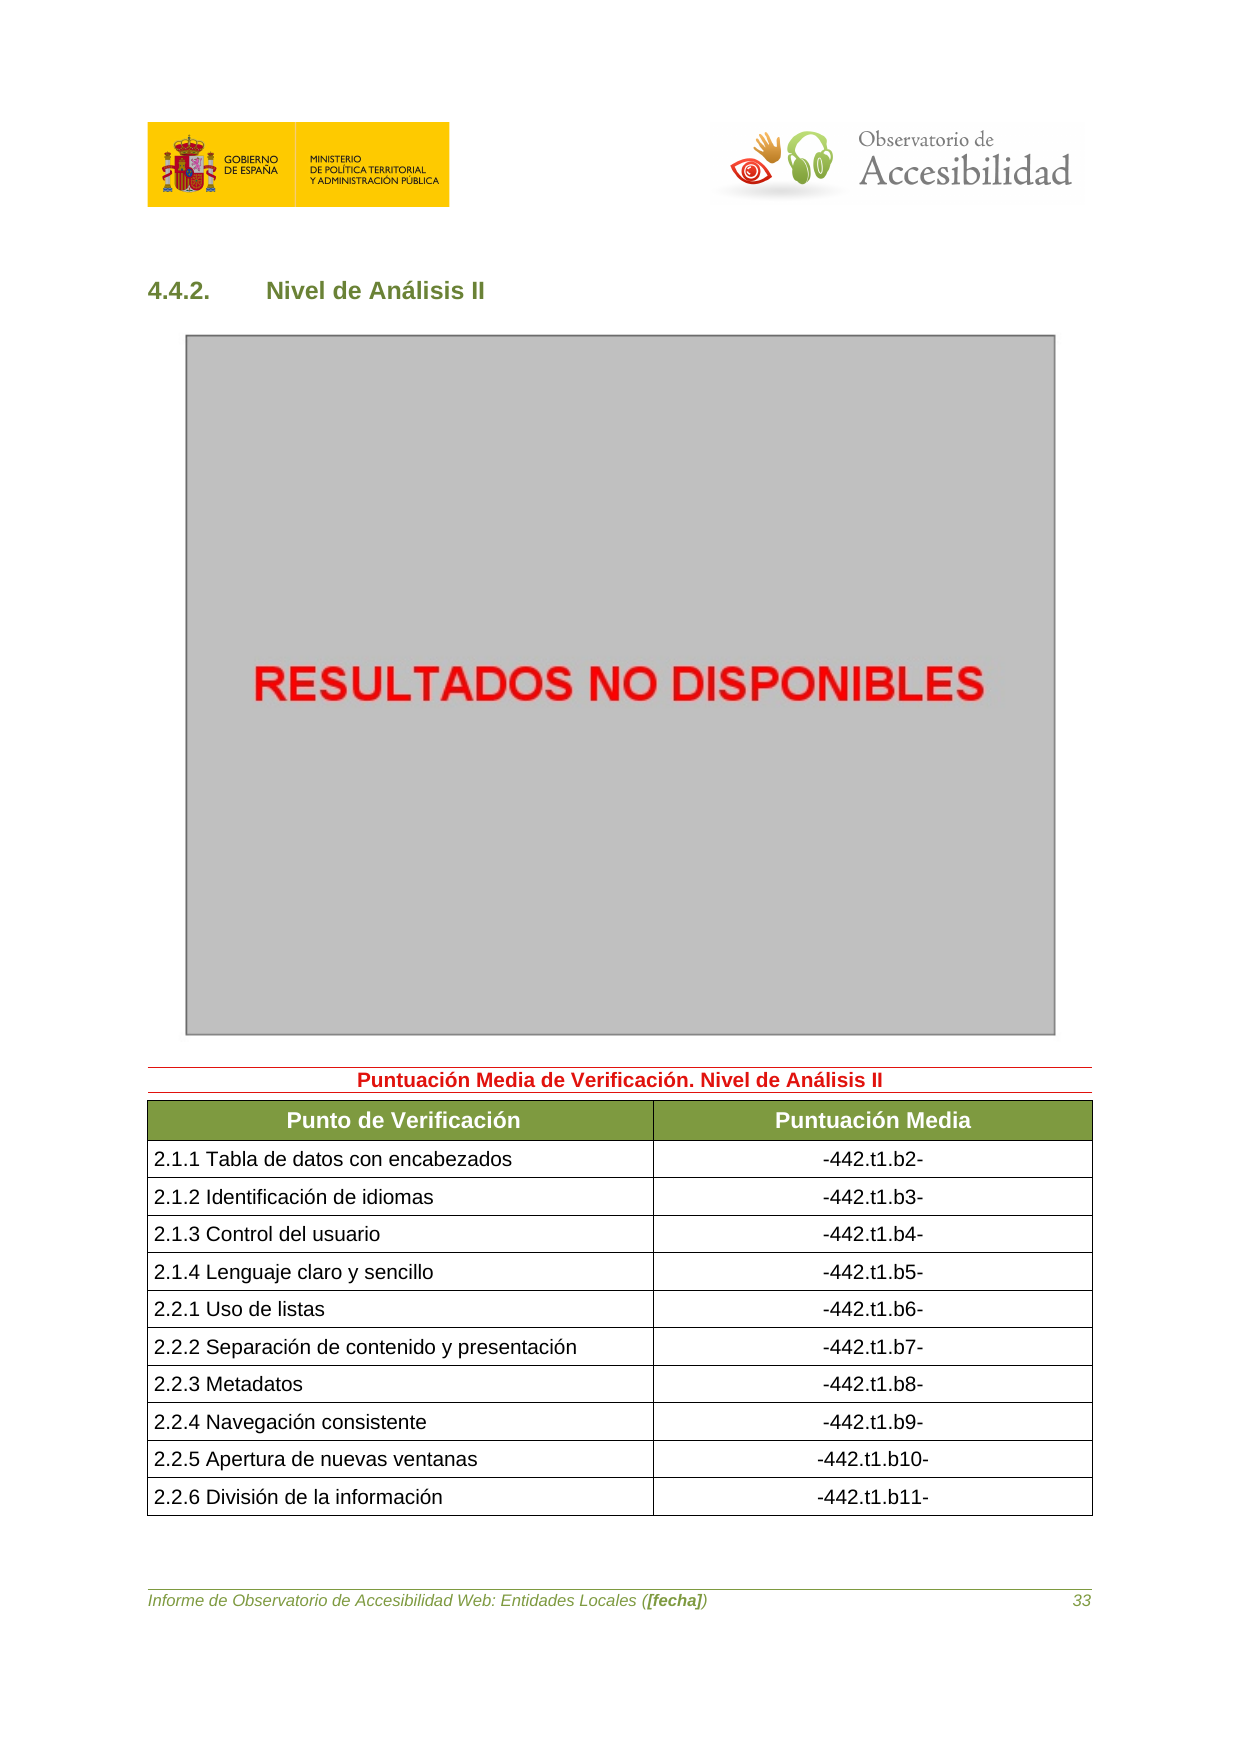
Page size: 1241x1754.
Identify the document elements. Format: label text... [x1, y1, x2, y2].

table_cell 2.1.4 Lenguaje claro y sencillo [148, 1253, 653, 1290]
table_cell -442.t1.b10- [654, 1441, 1092, 1477]
table_cell -442.t1.b5- [654, 1253, 1092, 1290]
table_cell -442.t1.b2- [654, 1141, 1092, 1177]
table_cell 2.1.2 Identificación de idiomas [148, 1178, 653, 1215]
text Puntuación Media de Verificación. Nivel de Análisis II [148, 1068, 1092, 1092]
table_cell 2.1.1 Tabla de datos con encabezados [148, 1141, 653, 1177]
table_cell -442.t1.b7- [654, 1328, 1092, 1365]
table_cell -442.t1.b6- [654, 1291, 1092, 1327]
table_cell 2.2.3 Metadatos [148, 1366, 653, 1402]
table_header Puntuación Media [654, 1101, 1092, 1140]
table_cell 2.2.2 Separación de contenido y presentación [148, 1328, 653, 1365]
table_cell 2.1.3 Control del usuario [148, 1216, 653, 1252]
table_cell -442.t1.b9- [654, 1403, 1092, 1440]
table_cell 2.2.1 Uso de listas [148, 1291, 653, 1327]
table_cell 2.2.6 División de la información [148, 1478, 653, 1515]
table_cell 2.2.5 Apertura de nuevas ventanas [148, 1441, 653, 1477]
table_cell -442.t1.b4- [654, 1216, 1092, 1252]
table_header Punto de Verificación [148, 1101, 653, 1140]
table_cell 2.2.4 Navegación consistente [148, 1403, 653, 1440]
table_cell -442.t1.b8- [654, 1366, 1092, 1402]
table_cell -442.t1.b11- [654, 1478, 1092, 1515]
list Nivel de Análisis II [148, 276, 1092, 304]
table_cell -442.t1.b3- [654, 1178, 1092, 1215]
